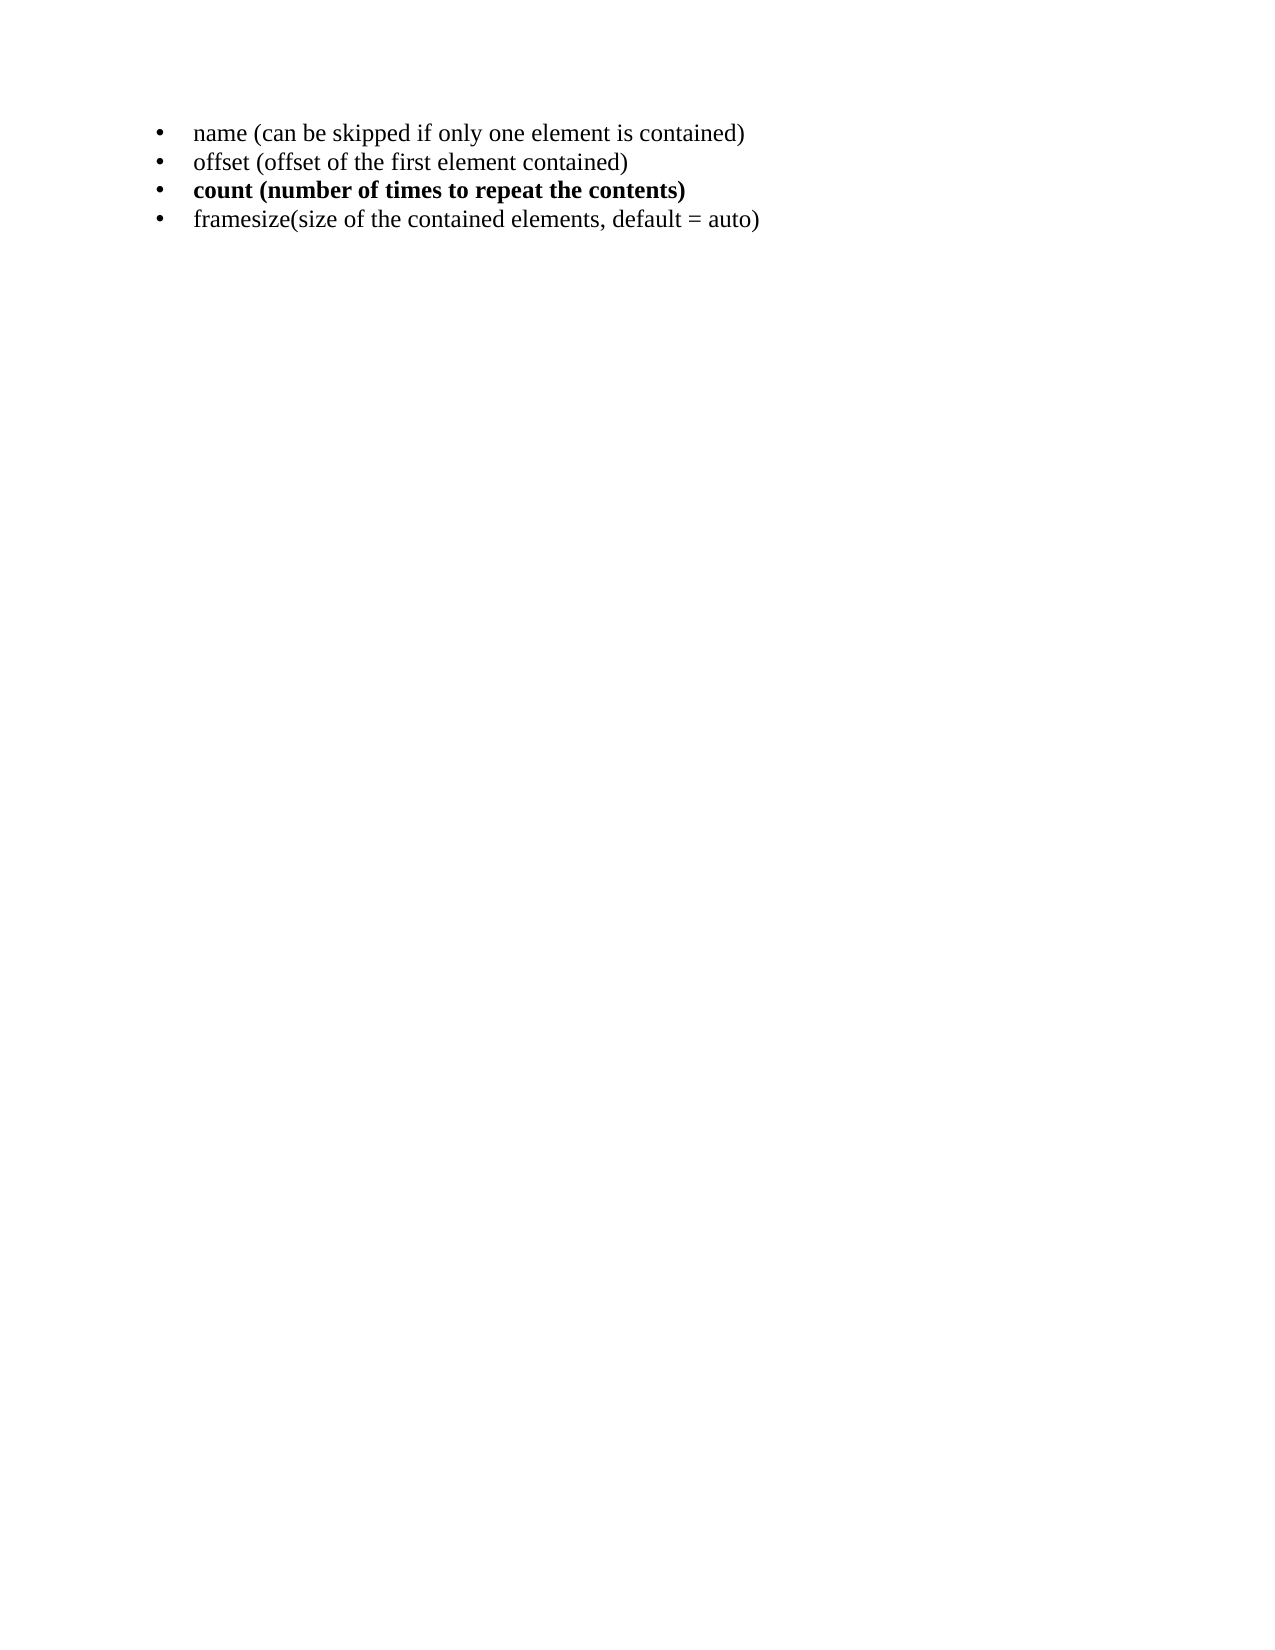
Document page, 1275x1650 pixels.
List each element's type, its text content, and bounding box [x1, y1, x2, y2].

list count (number of times to repeat the contents) [156, 176, 1157, 204]
list framesize(size of the contained elements, default = auto) [156, 204, 1157, 233]
list offset (offset of the first element contained) [156, 147, 1157, 176]
list name (can be skipped if only one element is contained) [156, 118, 1157, 147]
